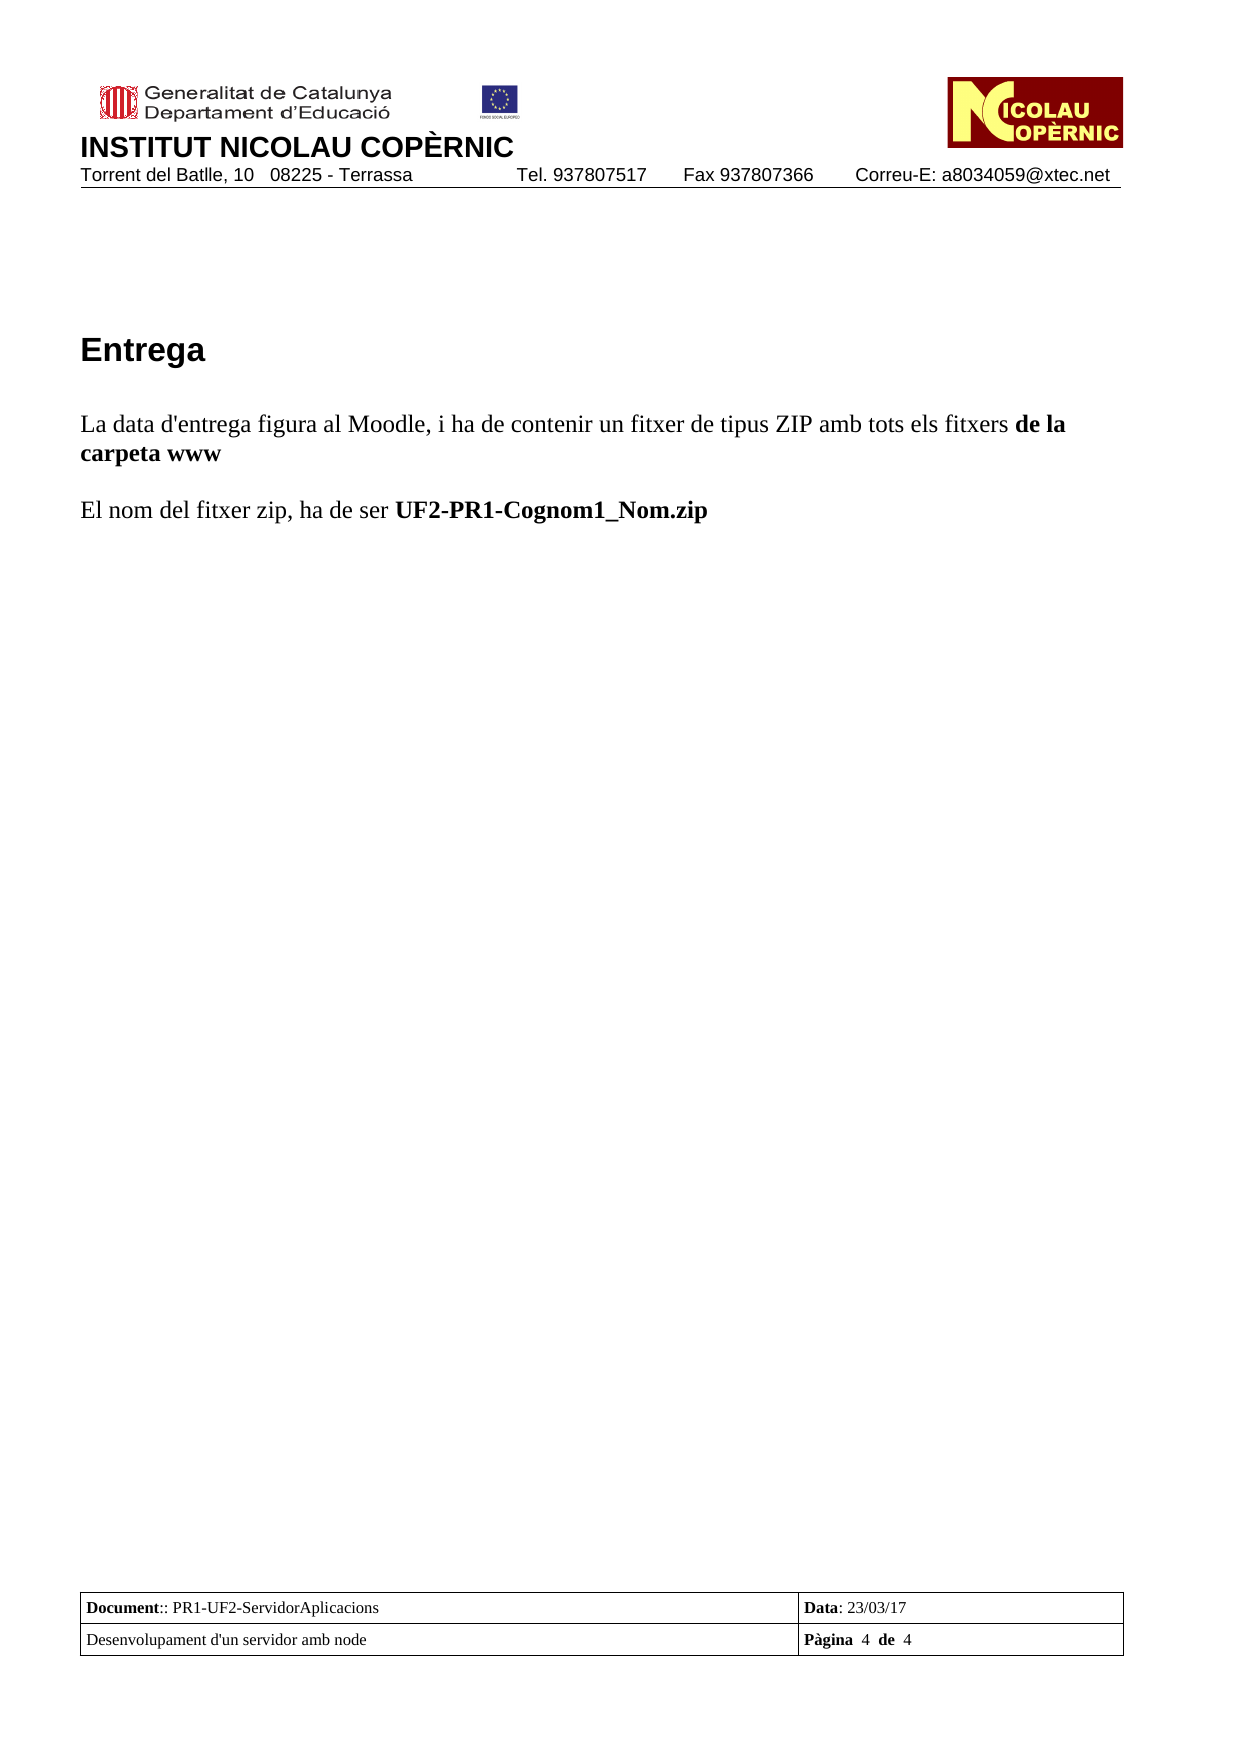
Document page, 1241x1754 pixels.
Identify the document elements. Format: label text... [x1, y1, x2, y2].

picture [947, 77, 1124, 148]
text La data d'entrega figura al Moodle, i ha de contenir un fitxer de tipus ZIP amb tots els fitxers de la carpeta www [80, 409, 1122, 467]
text El nom del fitxer zip, ha de ser UF2-PR1-Cognom1_Nom.zip [80, 496, 1122, 524]
subtitle Entrega [80, 329, 1122, 368]
picture [477, 82, 522, 122]
